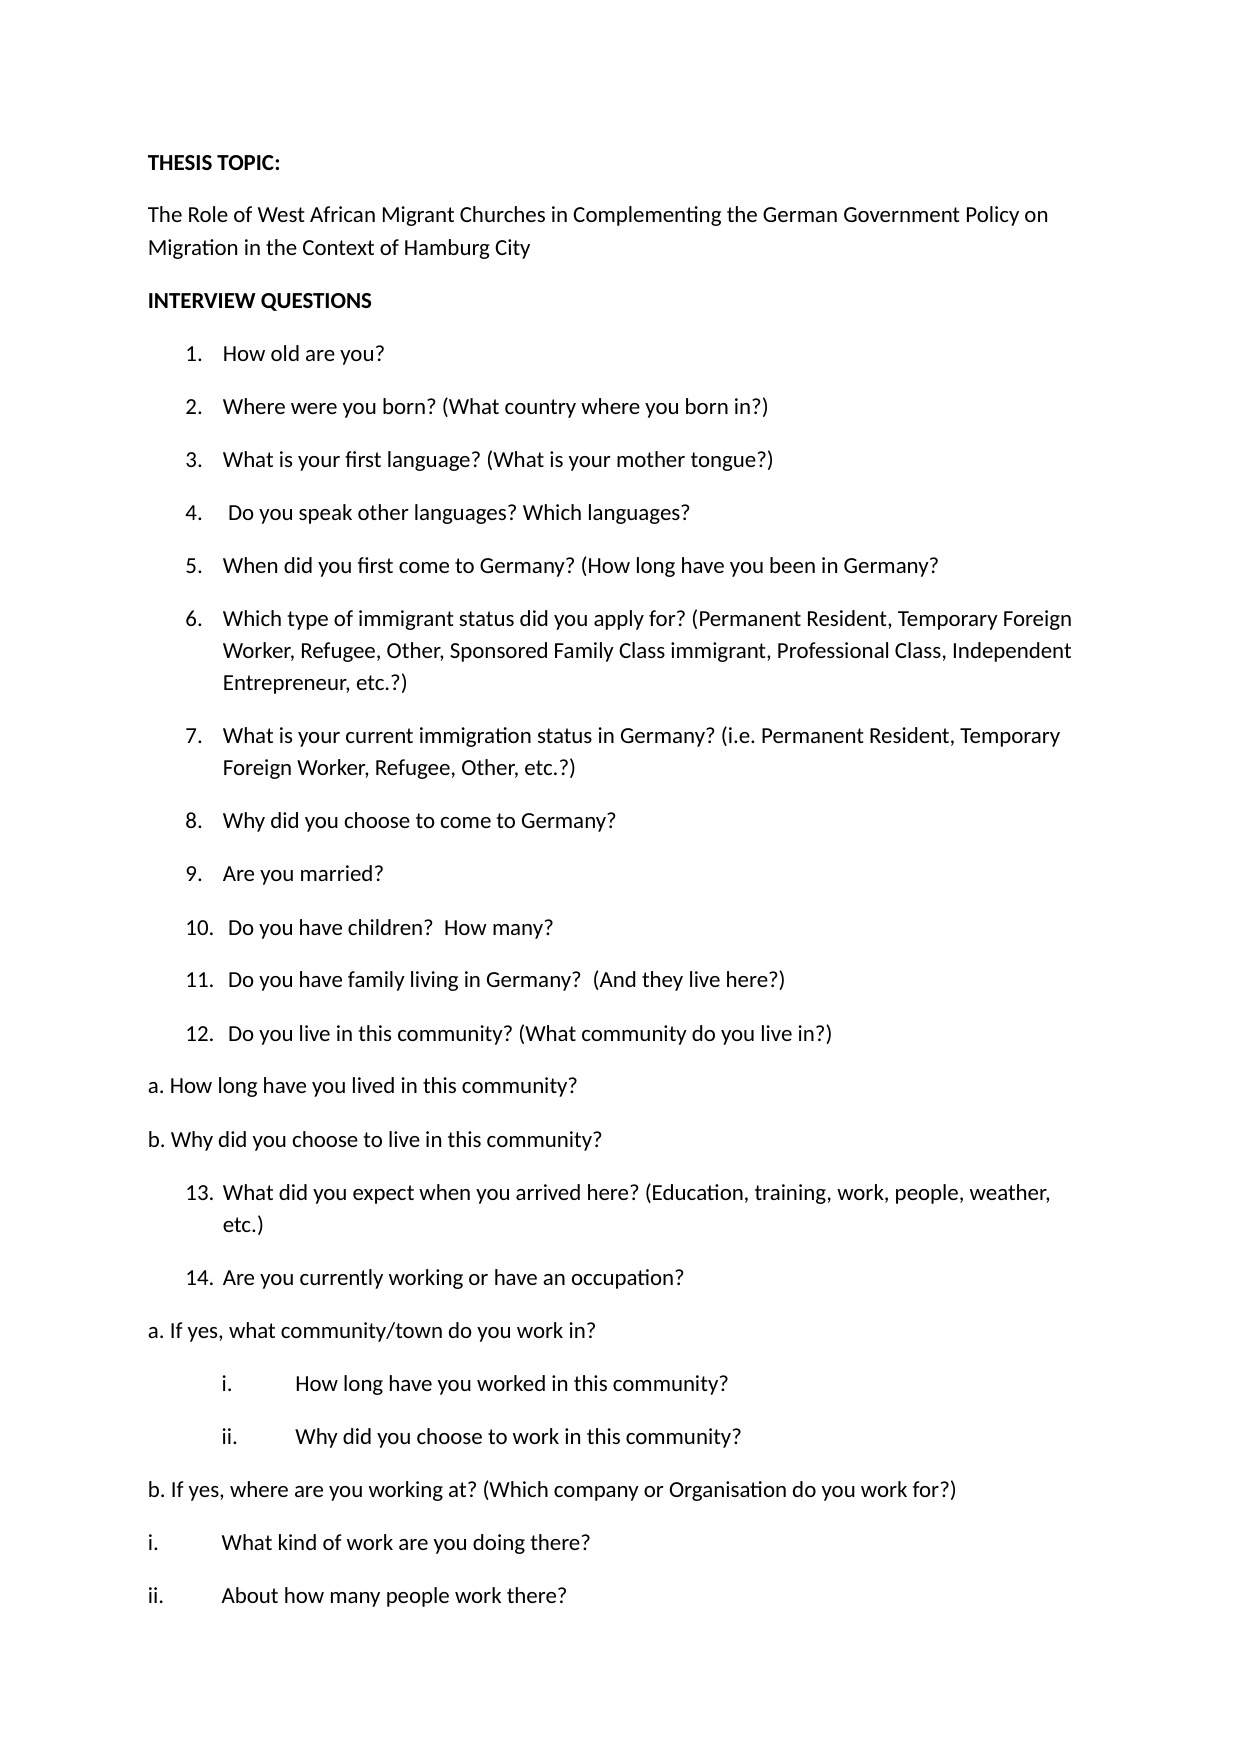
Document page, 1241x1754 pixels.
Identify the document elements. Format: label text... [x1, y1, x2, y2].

text The Role of West African Migrant Churches in Complementing the German Government Policy on Migration in the Context of Hamburg City [148, 201, 1093, 261]
text ii. About how many people work there? [148, 1581, 1093, 1609]
text i. What kind of work are you doing there? [148, 1528, 1093, 1556]
list Do you have children? How many? [185, 913, 1093, 941]
list What is your current immigration status in Germany? (i.e. Permanent Resident, Temporary Foreign Worker, Refugee, Other, etc.?) [185, 721, 1093, 782]
list When did you first come to Germany? (How long have you been in Germany? [185, 551, 1093, 579]
text b. If yes, where are you working at? (Which company or Organisation do you work for?) [148, 1475, 1093, 1503]
list Which type of immigrant status did you apply for? (Permanent Resident, Temporary Foreign Worker, Refugee, Other, Sponsored Family Class immigrant, Professional Class, Independent Entrepreneur, etc.?) [185, 604, 1093, 696]
text THESIS TOPIC: [148, 148, 1093, 176]
list Are you currently working or have an occupation? [185, 1263, 1093, 1291]
text b. Why did you choose to live in this community? [148, 1125, 1093, 1153]
list Do you live in this community? (What community do you live in?) [185, 1019, 1093, 1047]
text INTERVIEW QUESTIONS [148, 286, 1093, 314]
list Are you married? [185, 859, 1093, 888]
text i. How long have you worked in this community? [148, 1369, 1093, 1397]
list What did you expect when you arrived here? (Education, training, work, people, weather, etc.) [185, 1178, 1093, 1238]
list Do you speak other languages? Which languages? [185, 498, 1093, 526]
text ii. Why did you choose to work in this community? [148, 1422, 1093, 1450]
list Where were you born? (What country where you born in?) [185, 392, 1093, 420]
list Why did you choose to come to Germany? [185, 807, 1093, 834]
text a. If yes, what community/town do you work in? [148, 1316, 1093, 1344]
list Do you have family living in Germany? (And they live here?) [185, 966, 1093, 994]
list What is your first language? (What is your mother tongue?) [185, 445, 1093, 473]
text a. How long have you lived in this community? [148, 1072, 1093, 1100]
list How old are you? [185, 339, 1093, 367]
